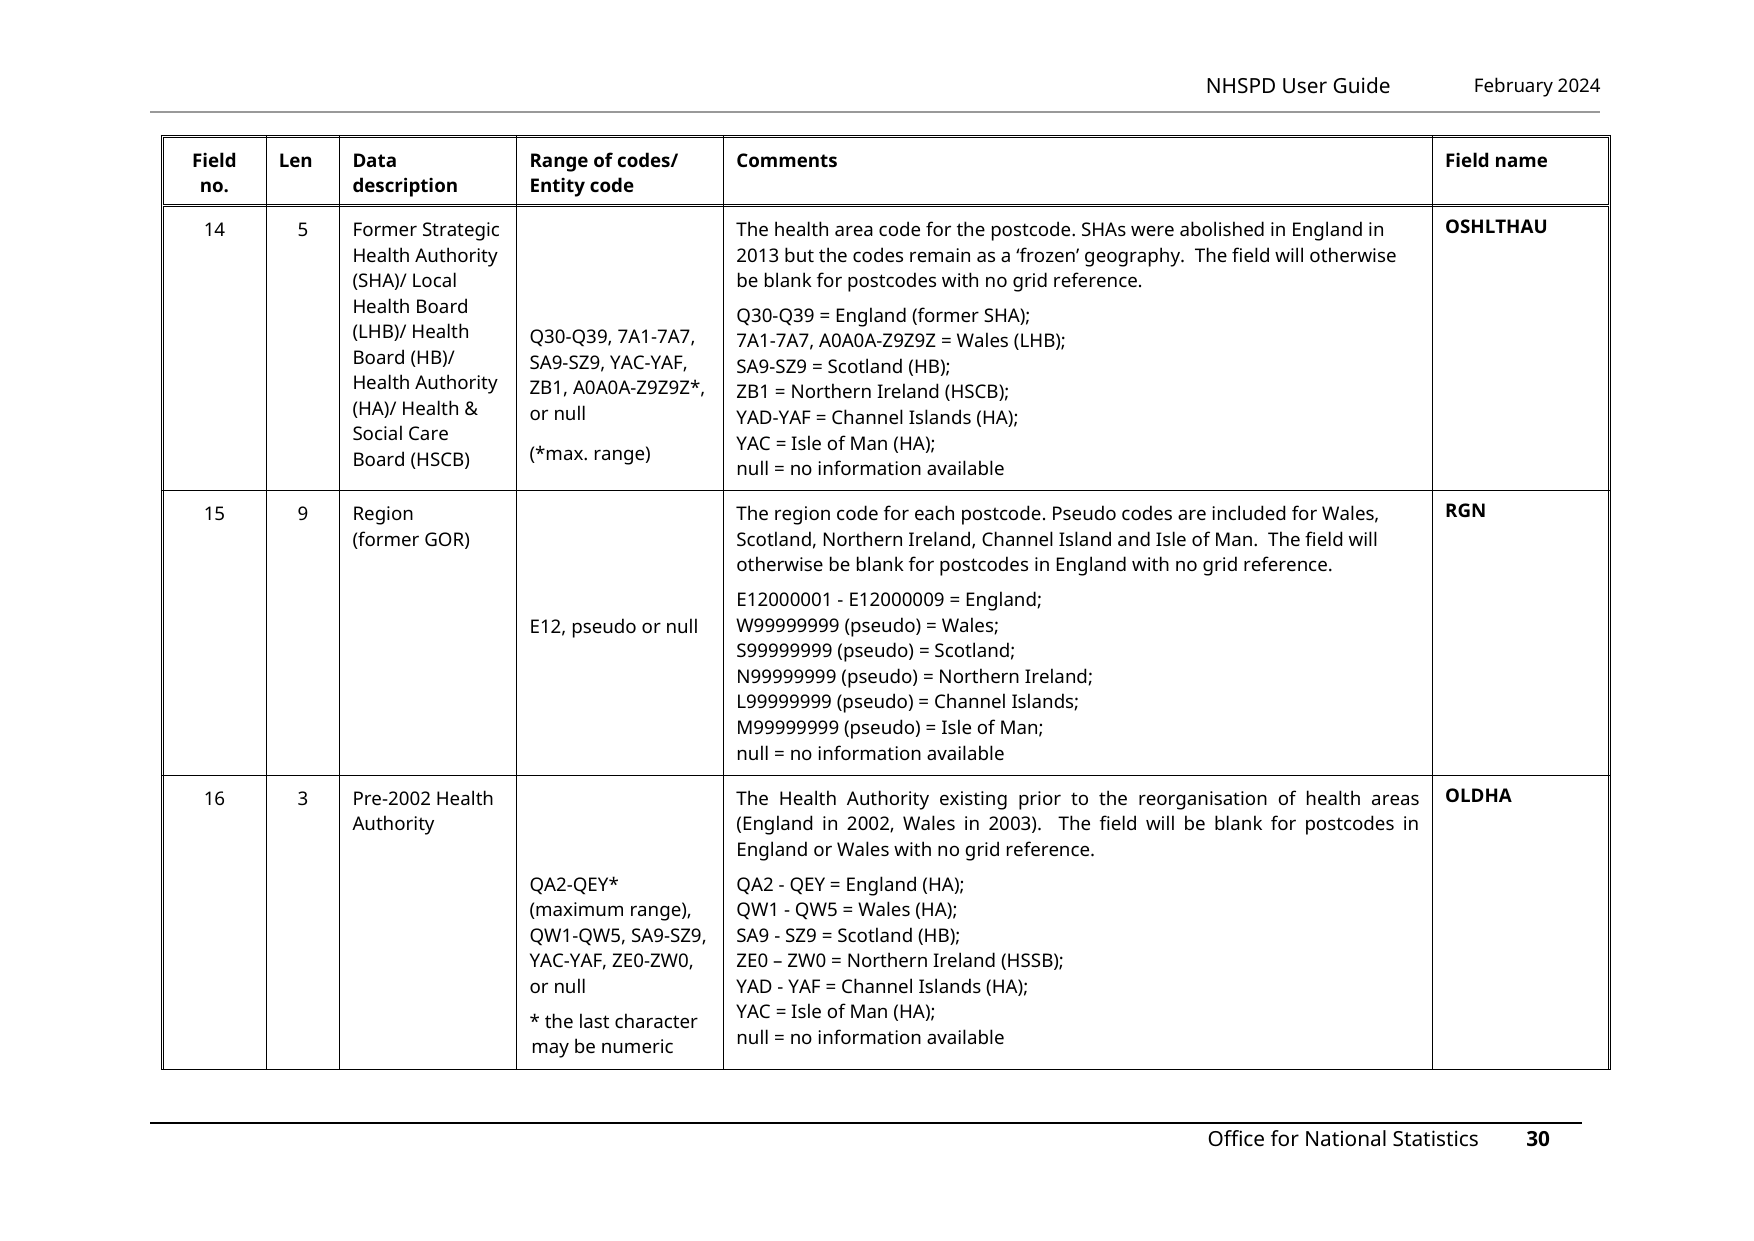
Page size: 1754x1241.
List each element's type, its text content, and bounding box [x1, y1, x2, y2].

table_cell RGN [1433, 491, 1608, 775]
table_header Field no. [164, 138, 266, 204]
table_cell The Health Authority existing prior to the reorganisation of health areas (England in 2002, Wales in 2003). The field will be blank for postcodes in England or Wales with no grid reference. QA2 - QEY = England (HA); QW1 - QW5 = Wales (HA); SA9 - SZ9 = Scotland (HB); ZE0 – ZW0 = Northern Ireland (HSSB); YAD - YAF = Channel Islands (HA); YAC = Isle of Man (HA); null = no information available [724, 776, 1432, 1068]
table_cell OLDHA [1433, 776, 1608, 1068]
table_cell 3 [267, 776, 339, 1068]
table_cell 14 [164, 207, 266, 490]
table_cell Region (former GOR) [340, 491, 516, 775]
table_header Comments [724, 138, 1432, 204]
table_cell 15 [164, 491, 266, 775]
table_cell 5 [267, 207, 339, 490]
table_cell Pre-2002 Health Authority [340, 776, 516, 1068]
table_cell 16 [164, 776, 266, 1068]
table_header Data description [340, 138, 516, 204]
table_cell Q30-Q39, 7A1-7A7, SA9-SZ9, YAC-YAF, ZB1, A0A0A-Z9Z9Z*, or null (*max. range) [517, 207, 723, 490]
table_cell The health area code for the postcode. SHAs were abolished in England in 2013 but the codes remain as a ‘frozen’ geography. The field will otherwise be blank for postcodes with no grid reference. Q30-Q39 = England (former SHA); 7A1-7A7, A0A0A-Z9Z9Z = Wales (LHB); SA9-SZ9 = Scotland (HB); ZB1 = Northern Ireland (HSCB); YAD-YAF = Channel Islands (HA); YAC = Isle of Man (HA); null = no information available [724, 207, 1432, 490]
table_cell Former Strategic Health Authority (SHA)/ Local Health Board (LHB)/ Health Board (HB)/ Health Authority (HA)/ Health & Social Care Board (HSCB) [340, 207, 516, 490]
table_header Len [267, 138, 339, 204]
table_cell QA2-QEY* (maximum range), QW1-QW5, SA9-SZ9, YAC-YAF, ZE0-ZW0, or null * the last character may be numeric [517, 776, 723, 1068]
table_header Field name [1433, 138, 1608, 204]
table_header Range of codes/ Entity code [517, 138, 723, 204]
table_cell OSHLTHAU [1433, 207, 1608, 490]
table_cell 9 [267, 491, 339, 775]
table_cell The region code for each postcode. Pseudo codes are included for Wales, Scotland, Northern Ireland, Channel Island and Isle of Man. The field will otherwise be blank for postcodes in England with no grid reference. E12000001 - E12000009 = England; W99999999 (pseudo) = Wales; S99999999 (pseudo) = Scotland; N99999999 (pseudo) = Northern Ireland; L99999999 (pseudo) = Channel Islands; M99999999 (pseudo) = Isle of Man; null = no information available [724, 491, 1432, 775]
table_cell E12, pseudo or null [517, 491, 723, 775]
